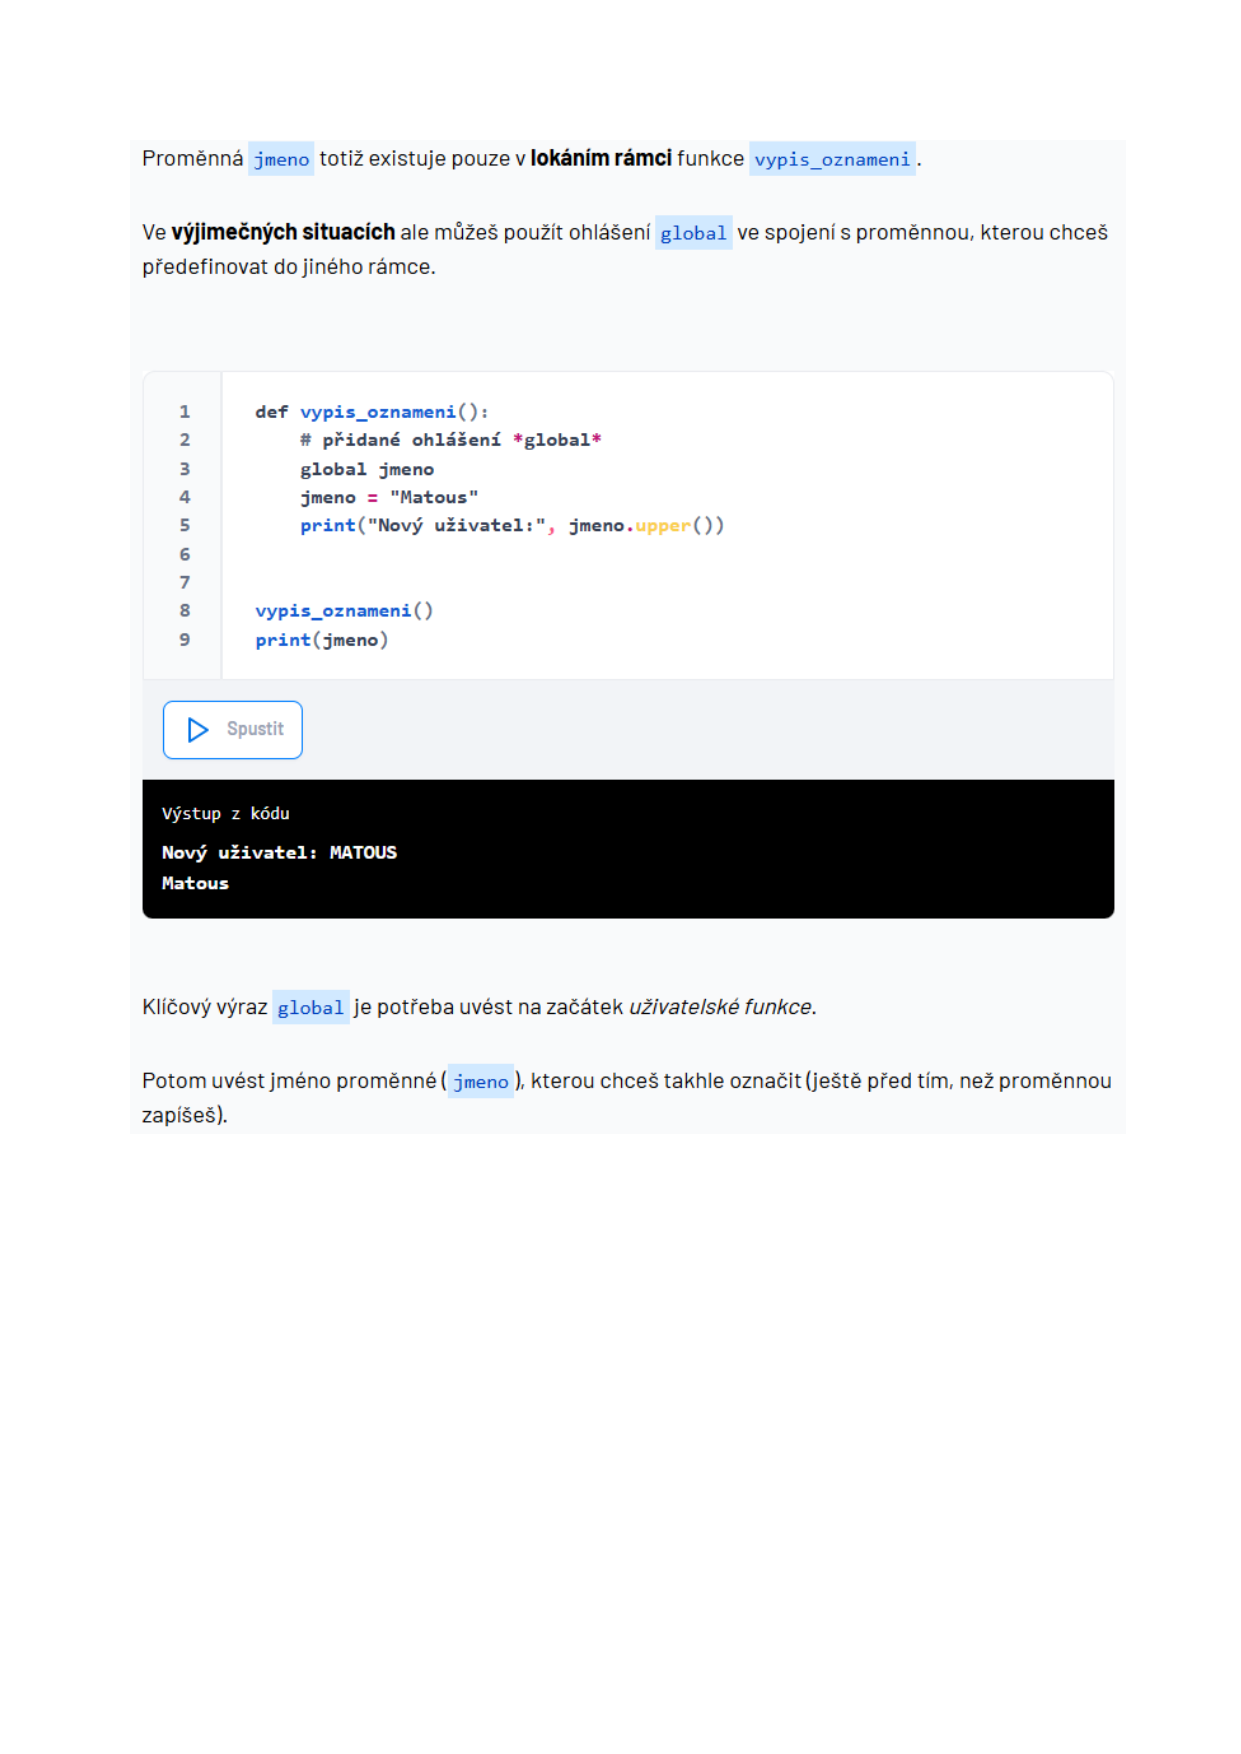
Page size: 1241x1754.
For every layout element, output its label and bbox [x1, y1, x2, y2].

picture [130, 140, 1126, 1134]
